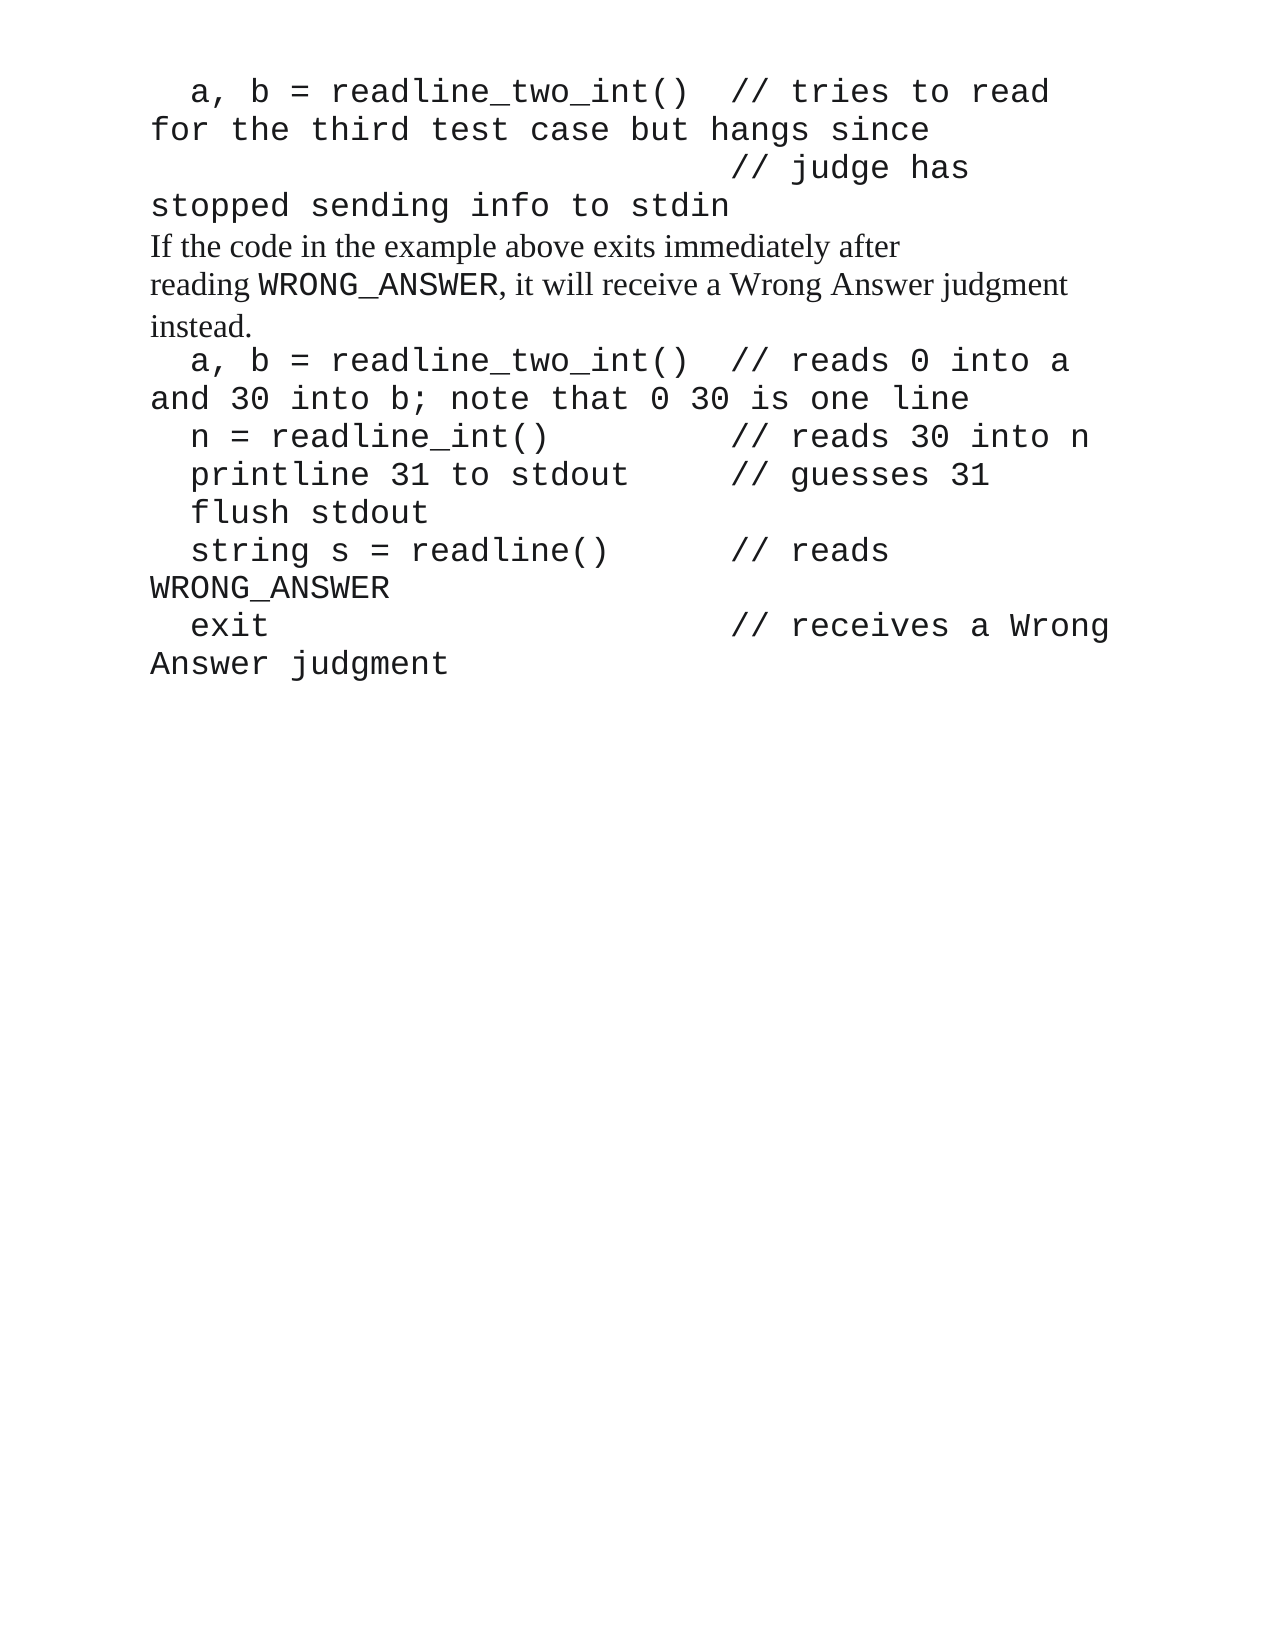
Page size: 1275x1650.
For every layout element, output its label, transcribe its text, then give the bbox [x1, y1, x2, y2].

text printline 31 to stdout // guesses 31 [150, 458, 1125, 495]
text n = readline_int() // reads 30 into n [150, 420, 1125, 458]
text string s = readline() // reads WRONG_ANSWER [150, 533, 1125, 609]
text // judge has stopped sending info to stdin [150, 151, 1125, 226]
text a, b = readline_two_int() // reads 0 into a and 30 into b; note that 0 30 is one line [150, 344, 1125, 420]
text If the code in the example above exits immediately after reading WRONG_ANSWER, it will receive a Wrong Answer judgment instead. [150, 226, 1125, 344]
text flush stdout [150, 495, 1125, 533]
text a, b = readline_two_int() // tries to read for the third test case but hangs since [150, 75, 1125, 151]
text exit // receives a Wrong Answer judgment [150, 609, 1125, 684]
